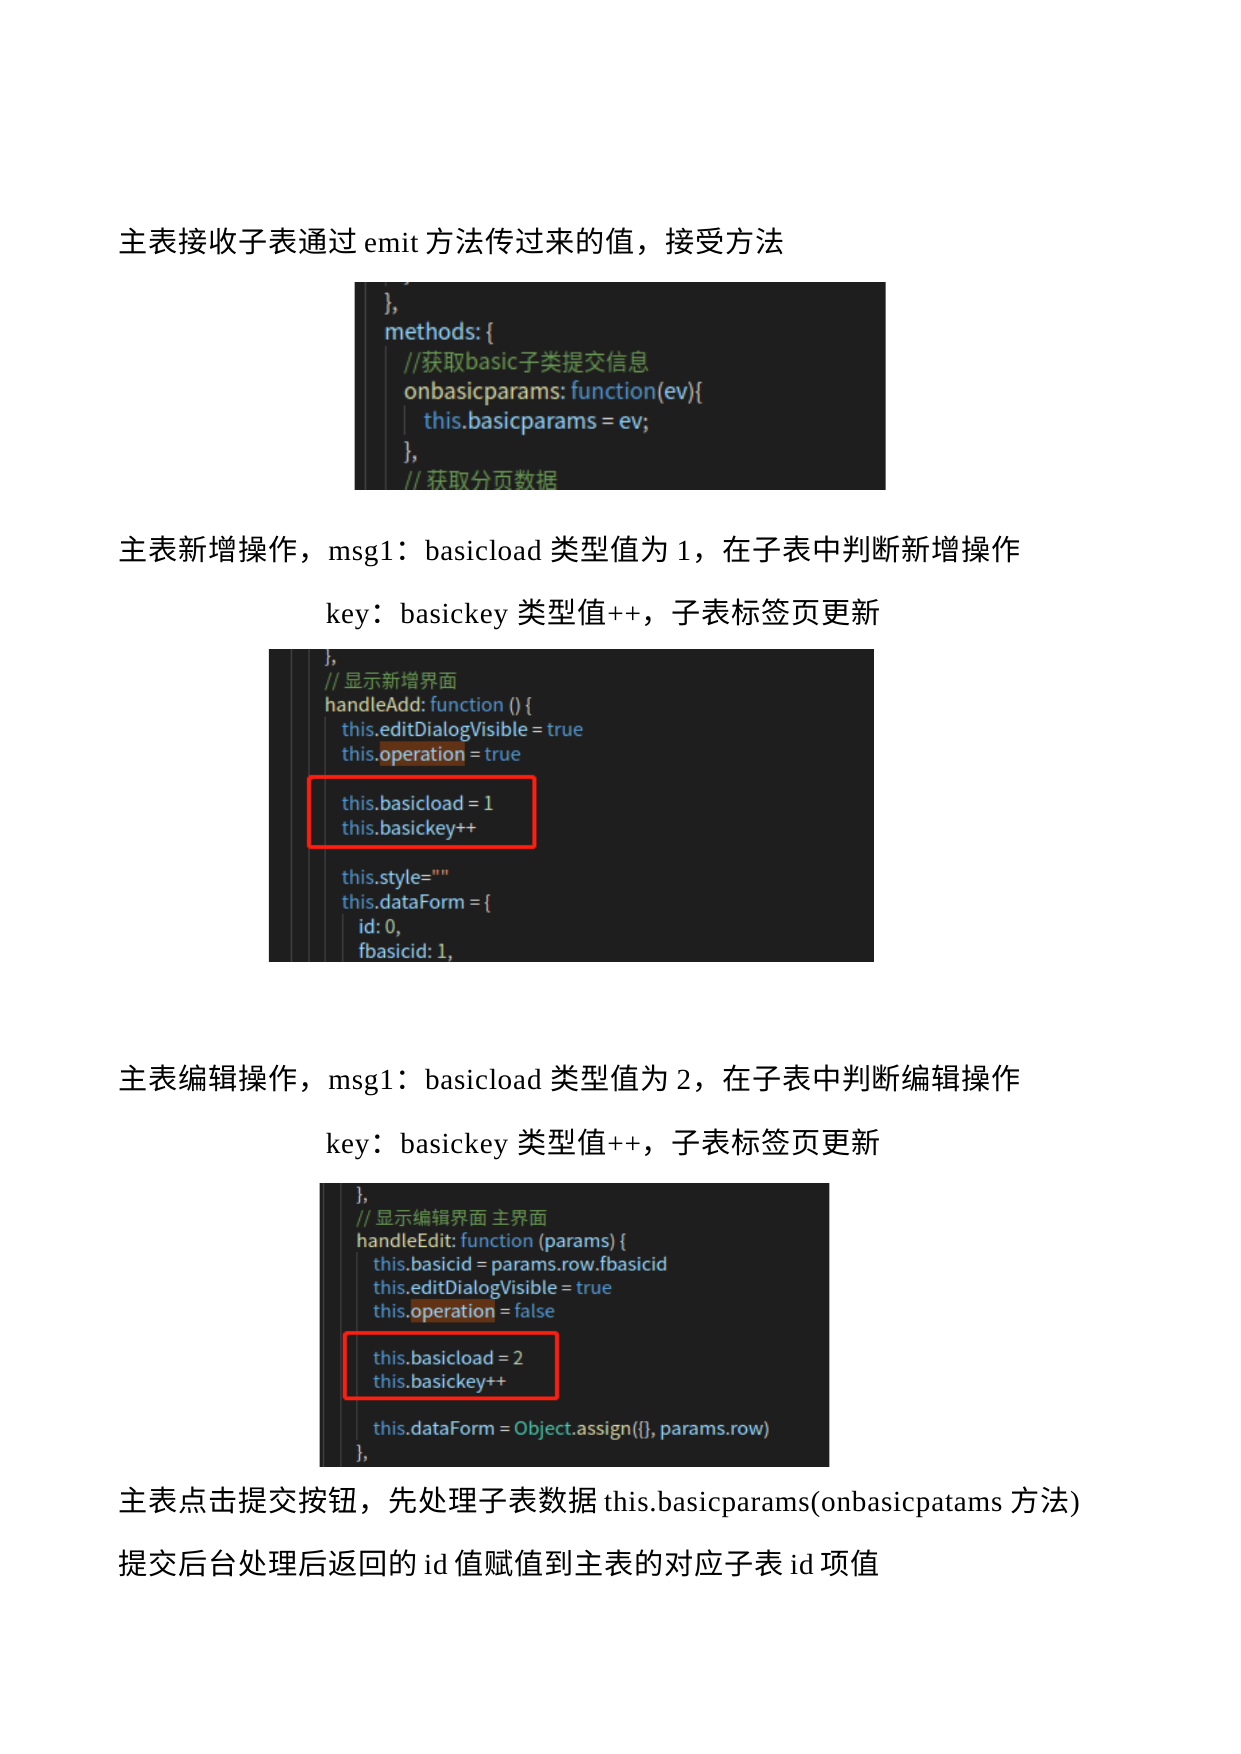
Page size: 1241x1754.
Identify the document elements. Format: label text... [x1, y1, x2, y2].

text 提交后台处理后返回的id值赋值到主表的对应子表id项值 [118, 1541, 1122, 1583]
text 主表编辑操作，msg1：basicload 类型值为2，在子表中判断编辑操作 [118, 1056, 1122, 1098]
text 主表点击提交按钮，先处理子表数据this.basicparams(onbasicpatams方法) [118, 1477, 1122, 1520]
text key：basickey 类型值++，子表标签页更新 [118, 1119, 1122, 1162]
text key：basickey 类型值++，子表标签页更新 [118, 590, 1122, 632]
text 主表新增操作，msg1：basicload 类型值为1，在子表中判断新增操作 [118, 527, 1122, 569]
text 主表接收子表通过emit方法传过来的值，接受方法 [118, 219, 1122, 261]
